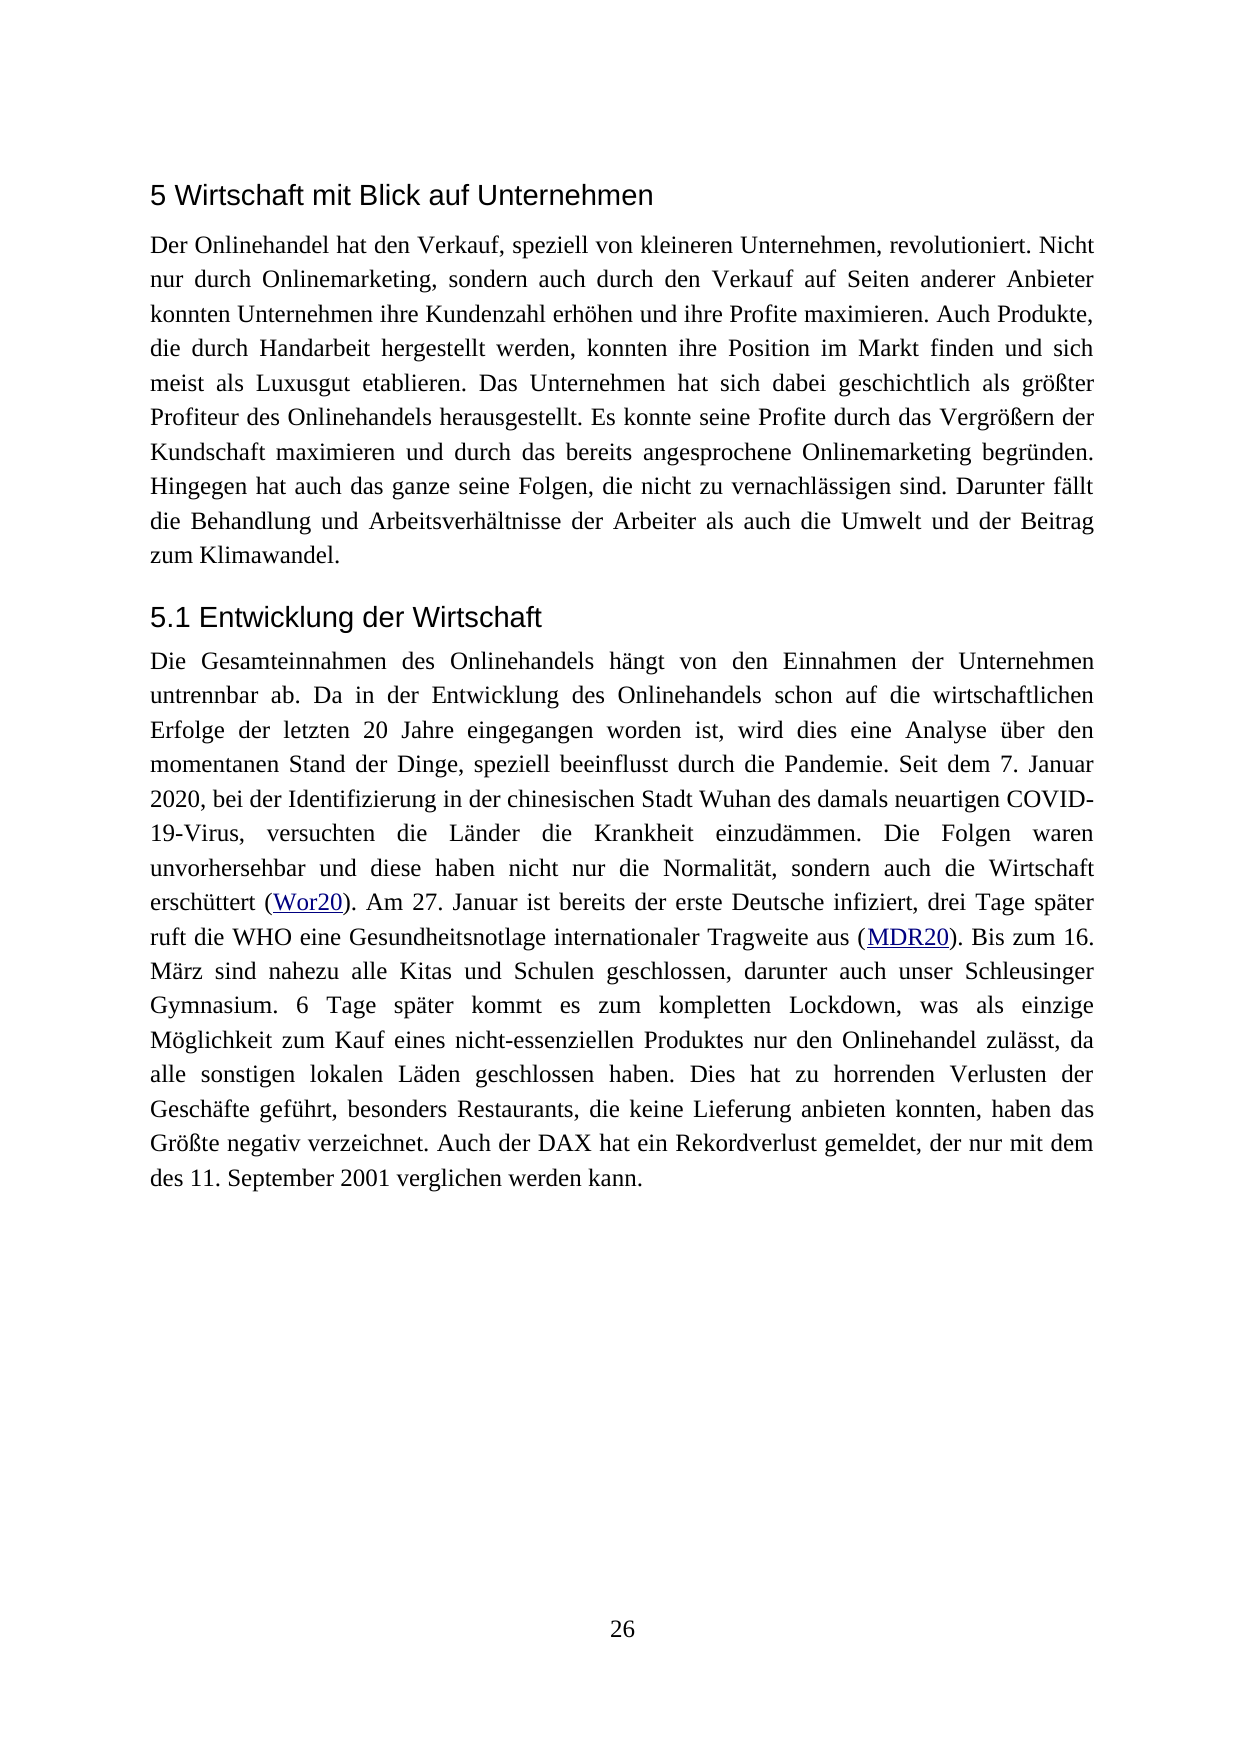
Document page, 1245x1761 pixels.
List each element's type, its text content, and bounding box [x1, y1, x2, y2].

text Die Gesamteinnahmen des Onlinehandels hängt von den Einnahmen der Unternehmen untrennbar ab. Da in der Entwicklung des Onlinehandels schon auf die wirtschaftlichen Erfolge der letzten 20 Jahre eingegangen worden ist, wird dies eine Analyse über den momentanen Stand der Dinge, speziell beeinflusst durch die Pandemie. Seit dem 7. Januar 2020, bei der Identifizierung in der chinesischen Stadt Wuhan des damals neuartigen COVID-19-Virus, versuchten die Länder die Krankheit einzudämmen. Die Folgen waren unvorhersehbar und diese haben nicht nur die Normalität, sondern auch die Wirtschaft erschüttert (Wor20). Am 27. Januar ist bereits der erste Deutsche infiziert, drei Tage später ruft die WHO eine Gesundheitsnotlage internationaler Tragweite aus (MDR20). Bis zum 16. März sind nahezu alle Kitas und Schulen geschlossen, darunter auch unser Schleusinger Gymnasium. 6 Tage später kommt es zum kompletten Lockdown, was als einzige Möglichkeit zum Kauf eines nicht-essenziellen Produktes nur den Onlinehandel zulässt, da alle sonstigen lokalen Läden geschlossen haben. Dies hat zu horrenden Verlusten der Geschäfte geführt, besonders Restaurants, die keine Lieferung anbieten konnten, haben das Größte negativ verzeichnet. Auch der DAX hat ein Rekordverlust gemeldet, der nur mit dem des 11. September 2001 verglichen werden kann. [150, 646, 1095, 1192]
subtitle 5.1 Entwicklung der Wirtschaft [150, 600, 1095, 633]
text Der Onlinehandel hat den Verkauf, speziell von kleineren Unternehmen, revolutioniert. Nicht nur durch Onlinemarketing, sondern auch durch den Verkauf auf Seiten anderer Anbieter konnten Unternehmen ihre Kundenzahl erhöhen und ihre Profite maximieren. Auch Produkte, die durch Handarbeit hergestellt werden, konnten ihre Position im Markt finden und sich meist als Luxusgut etablieren. Das Unternehmen hat sich dabei geschichtlich als größter Profiteur des Onlinehandels herausgestellt. Es konnte seine Profite durch das Vergrößern der Kundschaft maximieren und durch das bereits angesprochene Onlinemarketing begründen. Hingegen hat auch das ganze seine Folgen, die nicht zu vernachlässigen sind. Darunter fällt die Behandlung und Arbeitsverhältnisse der Arbeiter als auch die Umwelt und der Beitrag zum Klimawandel. [150, 230, 1095, 569]
subtitle 5 Wirtschaft mit Blick auf Unternehmen [150, 178, 1095, 211]
